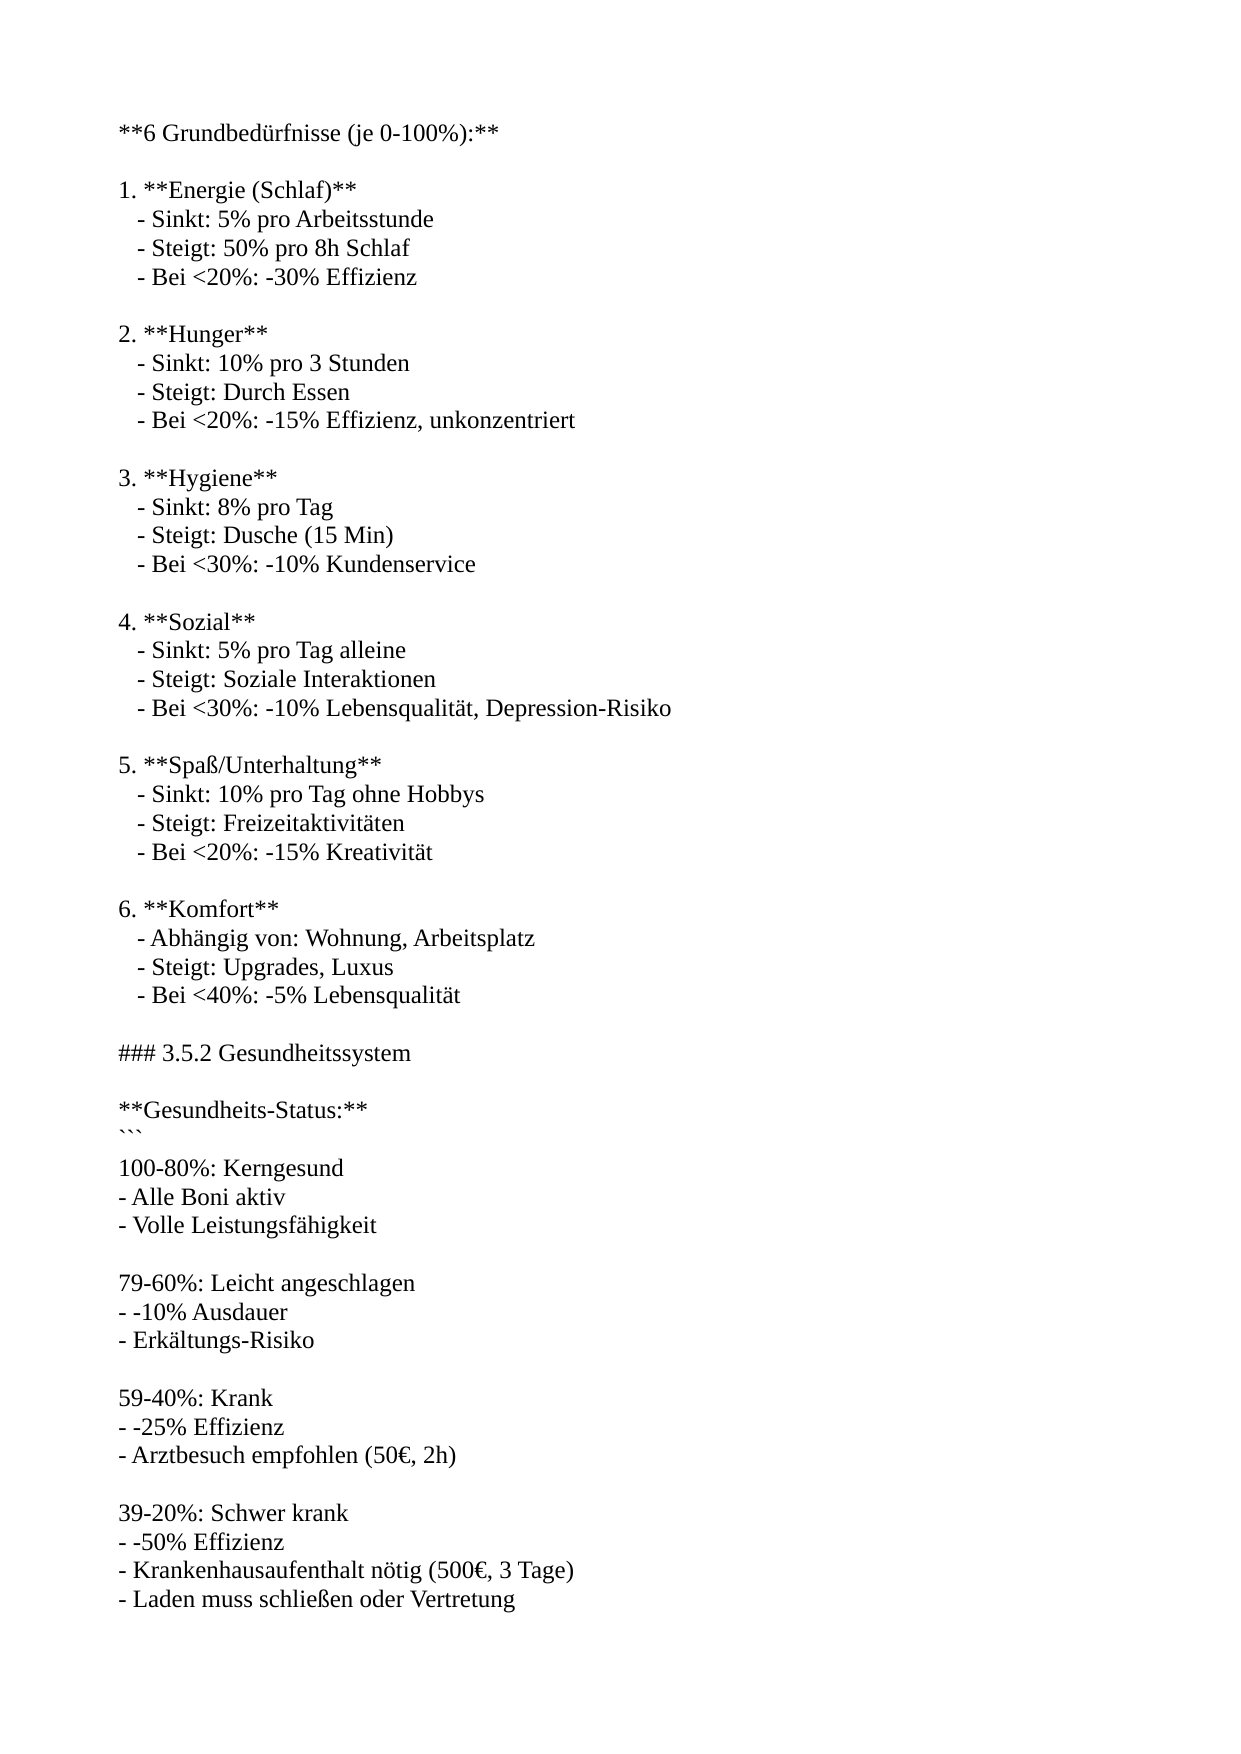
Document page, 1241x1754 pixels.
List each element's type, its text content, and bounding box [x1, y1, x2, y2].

text **6 Grundbedürfnisse (je 0-100%):** 1. **Energie (Schlaf)** - Sinkt: 5% pro Arbeitsstunde - Steigt: 50% pro 8h Schlaf - Bei <20%: -30% Effizienz 2. **Hunger** - Sinkt: 10% pro 3 Stunden - Steigt: Durch Essen - Bei <20%: -15% Effizienz, unkonzentriert 3. **Hygiene** - Sinkt: 8% pro Tag - Steigt: Dusche (15 Min) - Bei <30%: -10% Kundenservice 4. **Sozial** - Sinkt: 5% pro Tag alleine - Steigt: Soziale Interaktionen - Bei <30%: -10% Lebensqualität, Depression-Risiko 5. **Spaß/Unterhaltung** - Sinkt: 10% pro Tag ohne Hobbys - Steigt: Freizeitaktivitäten - Bei <20%: -15% Kreativität 6. **Komfort** - Abhängig von: Wohnung, Arbeitsplatz - Steigt: Upgrades, Luxus - Bei <40%: -5% Lebensqualität ### 3.5.2 Gesundheitssystem **Gesundheits-Status:** ``` 100-80%: Kerngesund - Alle Boni aktiv - Volle Leistungsfähigkeit 79-60%: Leicht angeschlagen - -10% Ausdauer - Erkältungs-Risiko 59-40%: Krank - -25% Effizienz - Arztbesuch empfohlen (50€, 2h) 39-20%: Schwer krank - -50% Effizienz - Krankenhausaufenthalt nötig (500€, 3 Tage) - Laden muss schließen oder Vertretung [118, 118, 1122, 1613]
